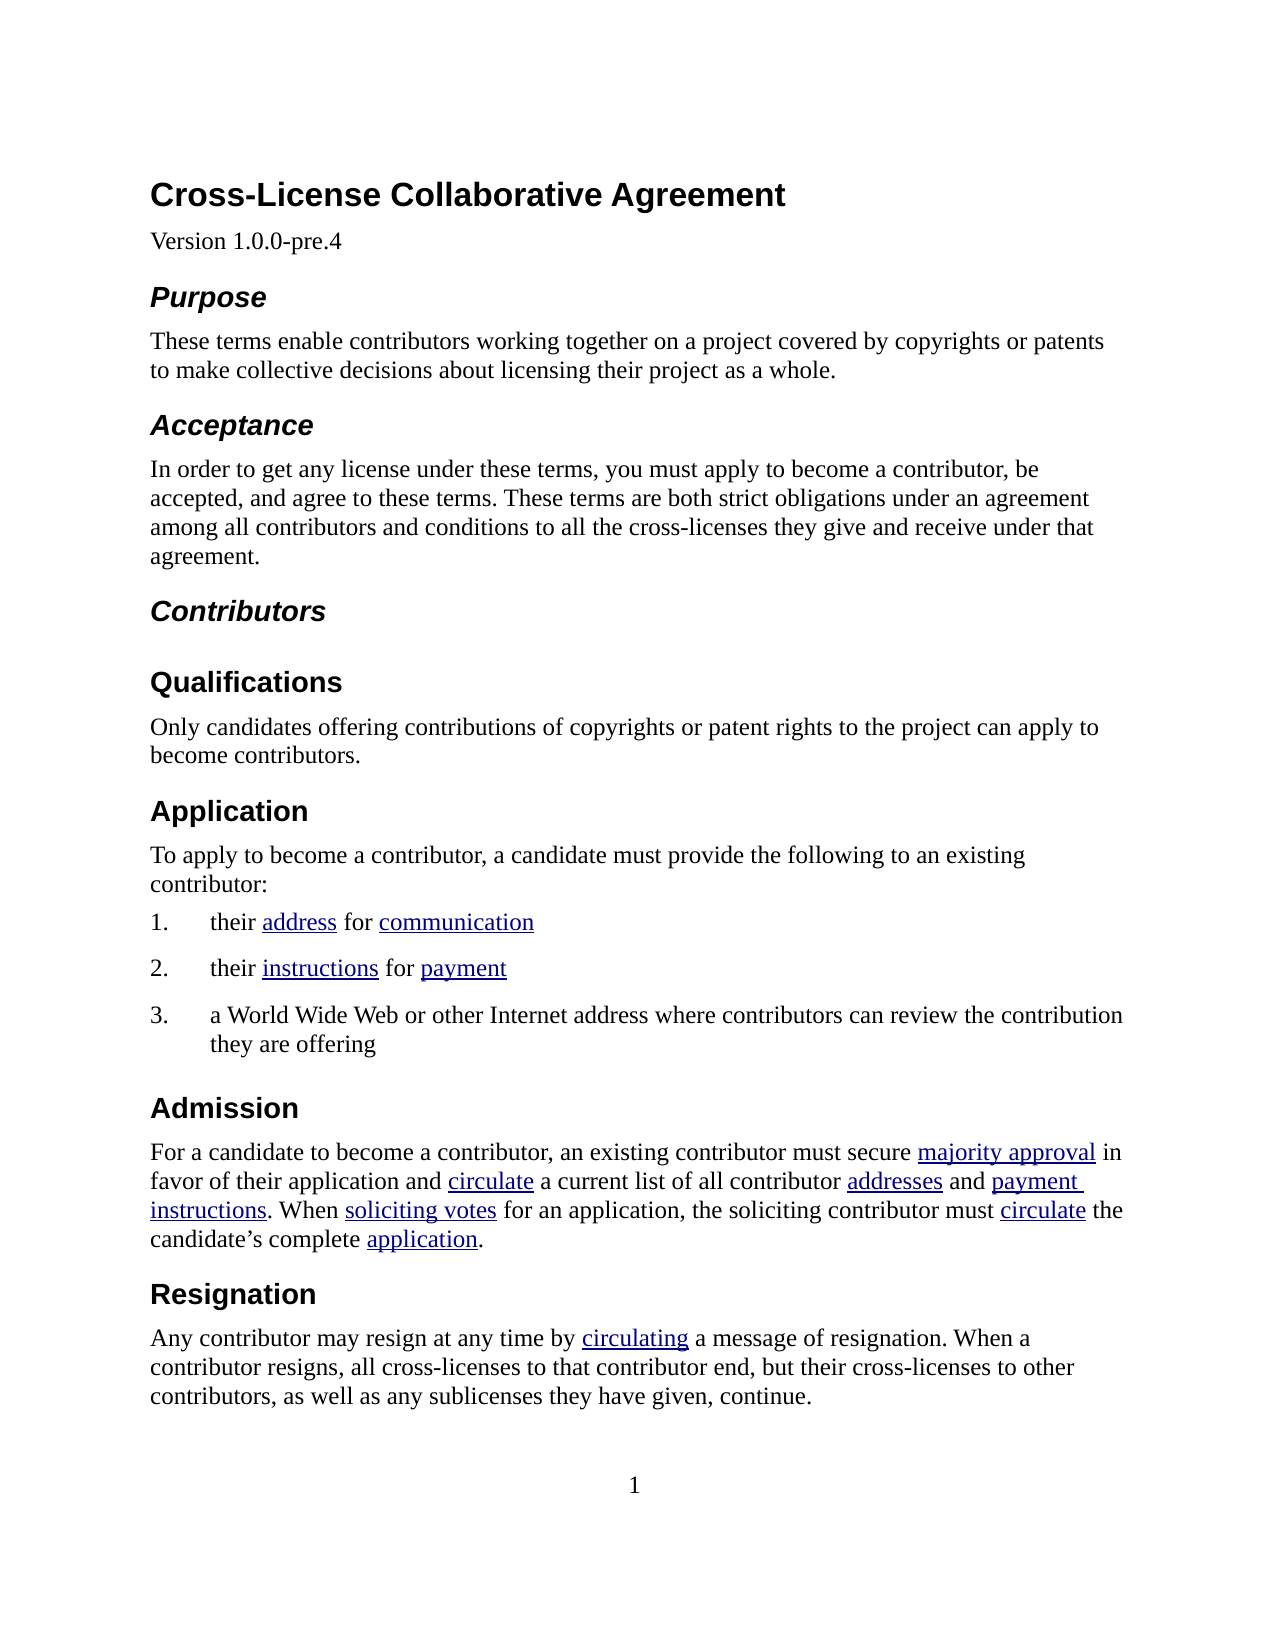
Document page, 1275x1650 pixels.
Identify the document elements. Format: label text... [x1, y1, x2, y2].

list their address for communication [150, 907, 1125, 935]
text In order to get any license under these terms, you must apply to become a contributor, be accepted, and agree to these terms. These terms are both strict obligations under an agreement among all contributors and conditions to all the cross-licenses they give and receive under that agreement. [150, 454, 1125, 569]
subtitle Cross-License Collaborative Agreement [150, 175, 1125, 214]
subtitle Purpose [150, 280, 1125, 313]
text For a candidate to become a contributor, an existing contributor must secure majority approval in favor of their application and circulate a current list of all contributor addresses and payment instructions. When soliciting votes for an application, the soliciting contributor must circulate the candidate’s complete application. [150, 1137, 1125, 1252]
text Only candidates offering contributions of copyrights or patent rights to the project can apply to become contributors. [150, 712, 1125, 769]
list a World Wide Web or other Internet address where contributors can review the contribution they are offering [150, 1000, 1125, 1057]
subtitle Contributors [150, 594, 1125, 628]
text Version 1.0.0-pre.4 [150, 226, 1125, 255]
subtitle Acceptance [150, 408, 1125, 442]
text These terms enable contributors working together on a project covered by copyrights or patents to make collective decisions about licensing their project as a whole. [150, 326, 1125, 383]
list their instructions for payment [150, 953, 1125, 982]
subtitle Admission [150, 1091, 1125, 1125]
text To apply to become a contributor, a candidate must provide the following to an existing contributor: [150, 840, 1125, 898]
subtitle Qualifications [150, 666, 1125, 699]
subtitle Resignation [150, 1277, 1125, 1311]
text Any contributor may resign at any time by circulating a message of resignation. When a contributor resigns, all cross-licenses to that contributor end, but their cross-licenses to other contributors, as well as any sublicenses they have given, continue. [150, 1323, 1125, 1410]
subtitle Application [150, 794, 1125, 828]
